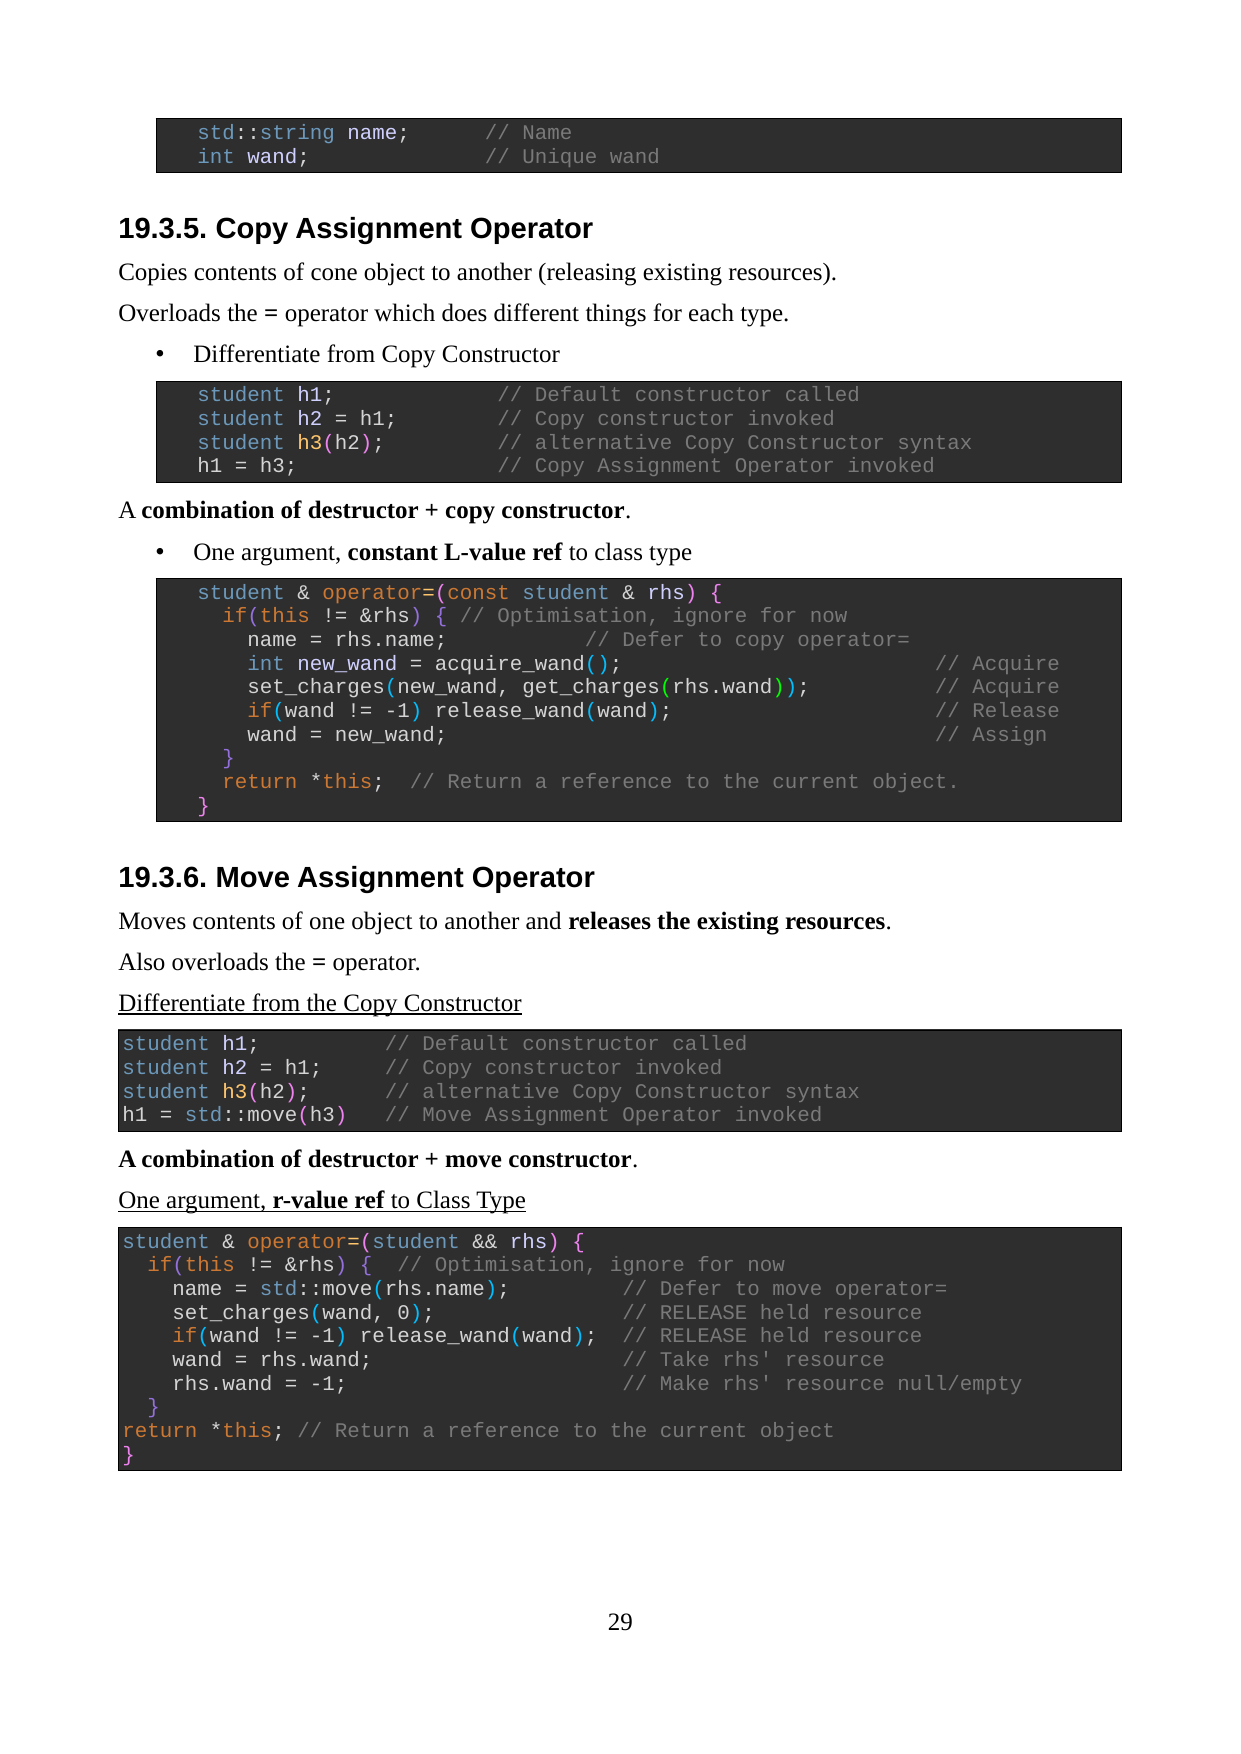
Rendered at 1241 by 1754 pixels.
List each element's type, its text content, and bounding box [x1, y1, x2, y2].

subtitle Move Assignment Operator [118, 860, 1122, 893]
text One argument, r-value ref to Class Type [118, 1186, 1122, 1214]
text if(this != &rhs) { // Optimisation, ignore for now [119, 1251, 1121, 1274]
text if(wand != -1) release_wand(wand); // RELEASE held resource [119, 1321, 1121, 1345]
text Overloads the = operator which does different things for each type. [118, 298, 1122, 327]
list return *this; // Return a reference to the current object. [157, 767, 1121, 791]
subtitle Copy Assignment Operator [118, 211, 1122, 244]
list One argument, constant L-value ref to class type [156, 537, 1122, 565]
text set_charges(wand, 0); // RELEASE held resource [119, 1298, 1121, 1321]
text student h2 = h1; // Copy constructor invoked [119, 1053, 1121, 1077]
list } [157, 791, 1121, 821]
list student h3(h2); // alternative Copy Constructor syntax [157, 428, 1121, 451]
text rhs.wand = -1; // Make rhs' resource null/empty [119, 1369, 1121, 1392]
list int wand; // Unique wand [157, 142, 1121, 172]
text } [119, 1392, 1121, 1416]
list h1 = h3; // Copy Assignment Operator invoked [157, 451, 1121, 482]
list std::string name; // Name [157, 119, 1121, 142]
text name = std::move(rhs.name); // Defer to move operator= [119, 1274, 1121, 1298]
list student h1; // Default constructor called [157, 382, 1121, 404]
list name = rhs.name; // Defer to copy operator= [157, 625, 1121, 649]
list Differentiate from Copy Constructor [156, 339, 1122, 368]
list int new_wand = acquire_wand(); // Acquire [157, 649, 1121, 672]
text Also overloads the = operator. [118, 947, 1122, 976]
list if(this != &rhs) { // Optimisation, ignore for now [157, 602, 1121, 625]
text wand = rhs.wand; // Take rhs' resource [119, 1345, 1121, 1369]
text student h1; // Default constructor called [119, 1031, 1121, 1053]
text A combination of destructor + copy constructor. [118, 495, 1122, 524]
text student h3(h2); // alternative Copy Constructor syntax [119, 1077, 1121, 1100]
text return *this; // Return a reference to the current object [119, 1416, 1121, 1440]
text } [119, 1440, 1121, 1470]
list student h2 = h1; // Copy constructor invoked [157, 404, 1121, 428]
list student & operator=(const student & rhs) { [157, 579, 1121, 602]
text h1 = std::move(h3) // Move Assignment Operator invoked [119, 1100, 1121, 1131]
text Copies contents of cone object to another (releasing existing resources). [118, 257, 1122, 286]
list wand = new_wand; // Assign [157, 720, 1121, 743]
list set_charges(new_wand, get_charges(rhs.wand)); // Acquire [157, 672, 1121, 696]
text Moves contents of one object to another and releases the existing resources. [118, 906, 1122, 934]
text Differentiate from the Copy Constructor [118, 988, 1122, 1017]
text A combination of destructor + move constructor. [118, 1144, 1122, 1173]
text student & operator=(student && rhs) { [119, 1228, 1121, 1251]
list } [157, 743, 1121, 767]
list if(wand != -1) release_wand(wand); // Release [157, 696, 1121, 720]
